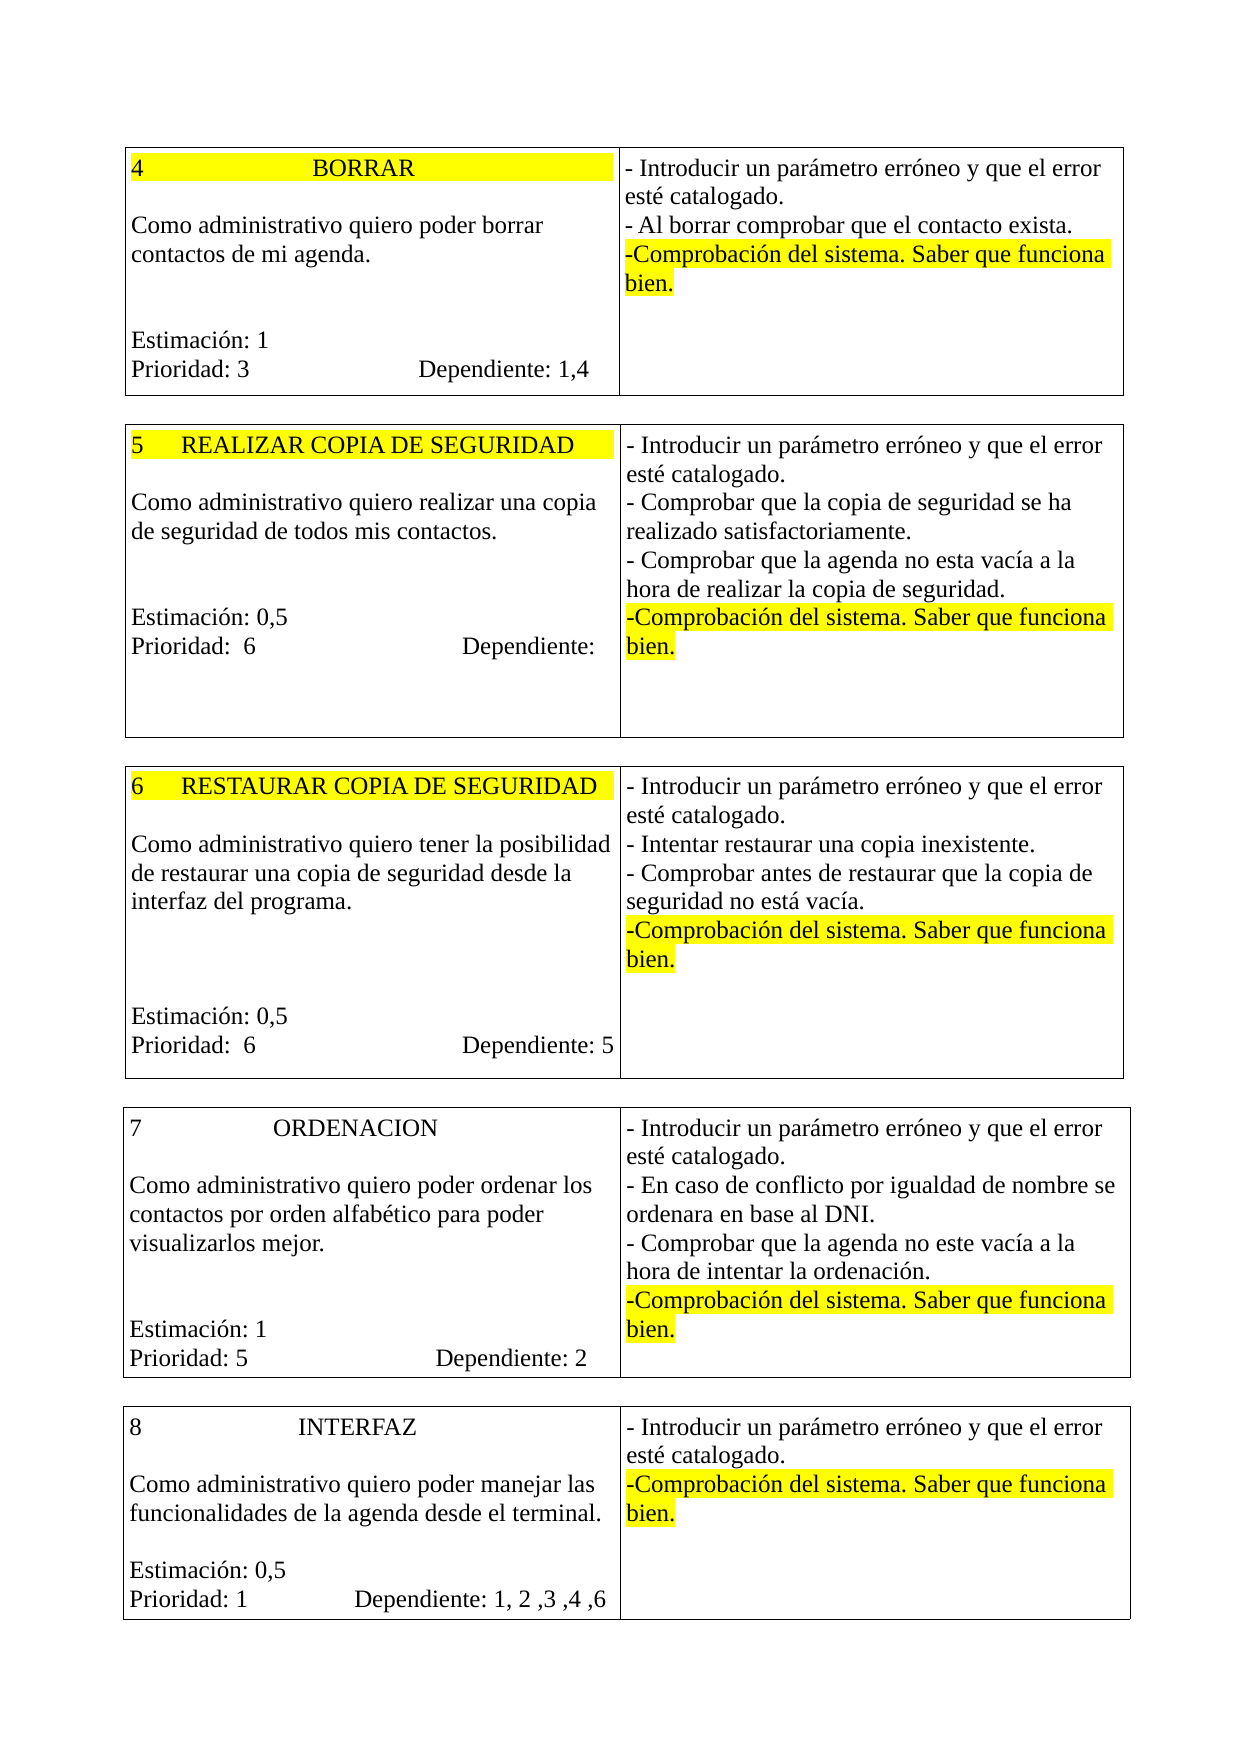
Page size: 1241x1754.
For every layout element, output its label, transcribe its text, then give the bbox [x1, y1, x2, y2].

table_header 7 ORDENACION Como administrativo quiero poder ordenar los contactos por orden alfabético para poder visualizarlos mejor. Estimación: 1 Prioridad: 5 Dependiente: 2 [124, 1108, 620, 1377]
table_header - Introducir un parámetro erróneo y que el error esté catalogado. -Comprobación del sistema. Saber que funciona bien. [621, 1407, 1130, 1619]
table_header - Introducir un parámetro erróneo y que el error esté catalogado. - Intentar restaurar una copia inexistente. - Comprobar antes de restaurar que la copia de seguridad no está vacía. -Comprobación del sistema. Saber que funciona bien. [621, 767, 1123, 1078]
table_header 4 BORRAR Como administrativo quiero poder borrar contactos de mi agenda. Estimación: 1 Prioridad: 3 Dependiente: 1,4 [126, 148, 619, 395]
table_header - Introducir un parámetro erróneo y que el error esté catalogado. - En caso de conflicto por igualdad de nombre se ordenara en base al DNI. - Comprobar que la agenda no este vacía a la hora de intentar la ordenación. -Comprobación del sistema. Saber que funciona bien. [621, 1108, 1130, 1377]
table_header - Introducir un parámetro erróneo y que el error esté catalogado. - Comprobar que la copia de seguridad se ha realizado satisfactoriamente. - Comprobar que la agenda no esta vacía a la hora de realizar la copia de seguridad. -Comprobación del sistema. Saber que funciona bien. [621, 425, 1123, 737]
table_header 6 RESTAURAR COPIA DE SEGURIDAD Como administrativo quiero tener la posibilidad de restaurar una copia de seguridad desde la interfaz del programa. Estimación: 0,5 Prioridad: 6 Dependiente: 5 [126, 767, 620, 1078]
table_header - Introducir un parámetro erróneo y que el error esté catalogado. - Al borrar comprobar que el contacto exista. -Comprobación del sistema. Saber que funciona bien. [620, 148, 1123, 395]
table_header 5 REALIZAR COPIA DE SEGURIDAD Como administrativo quiero realizar una copia de seguridad de todos mis contactos. Estimación: 0,5 Prioridad: 6 Dependiente: [126, 425, 620, 737]
table_header 8 INTERFAZ Como administrativo quiero poder manejar las funcionalidades de la agenda desde el terminal. Estimación: 0,5 Prioridad: 1 Dependiente: 1, 2 ,3 ,4 ,6 [124, 1407, 620, 1619]
